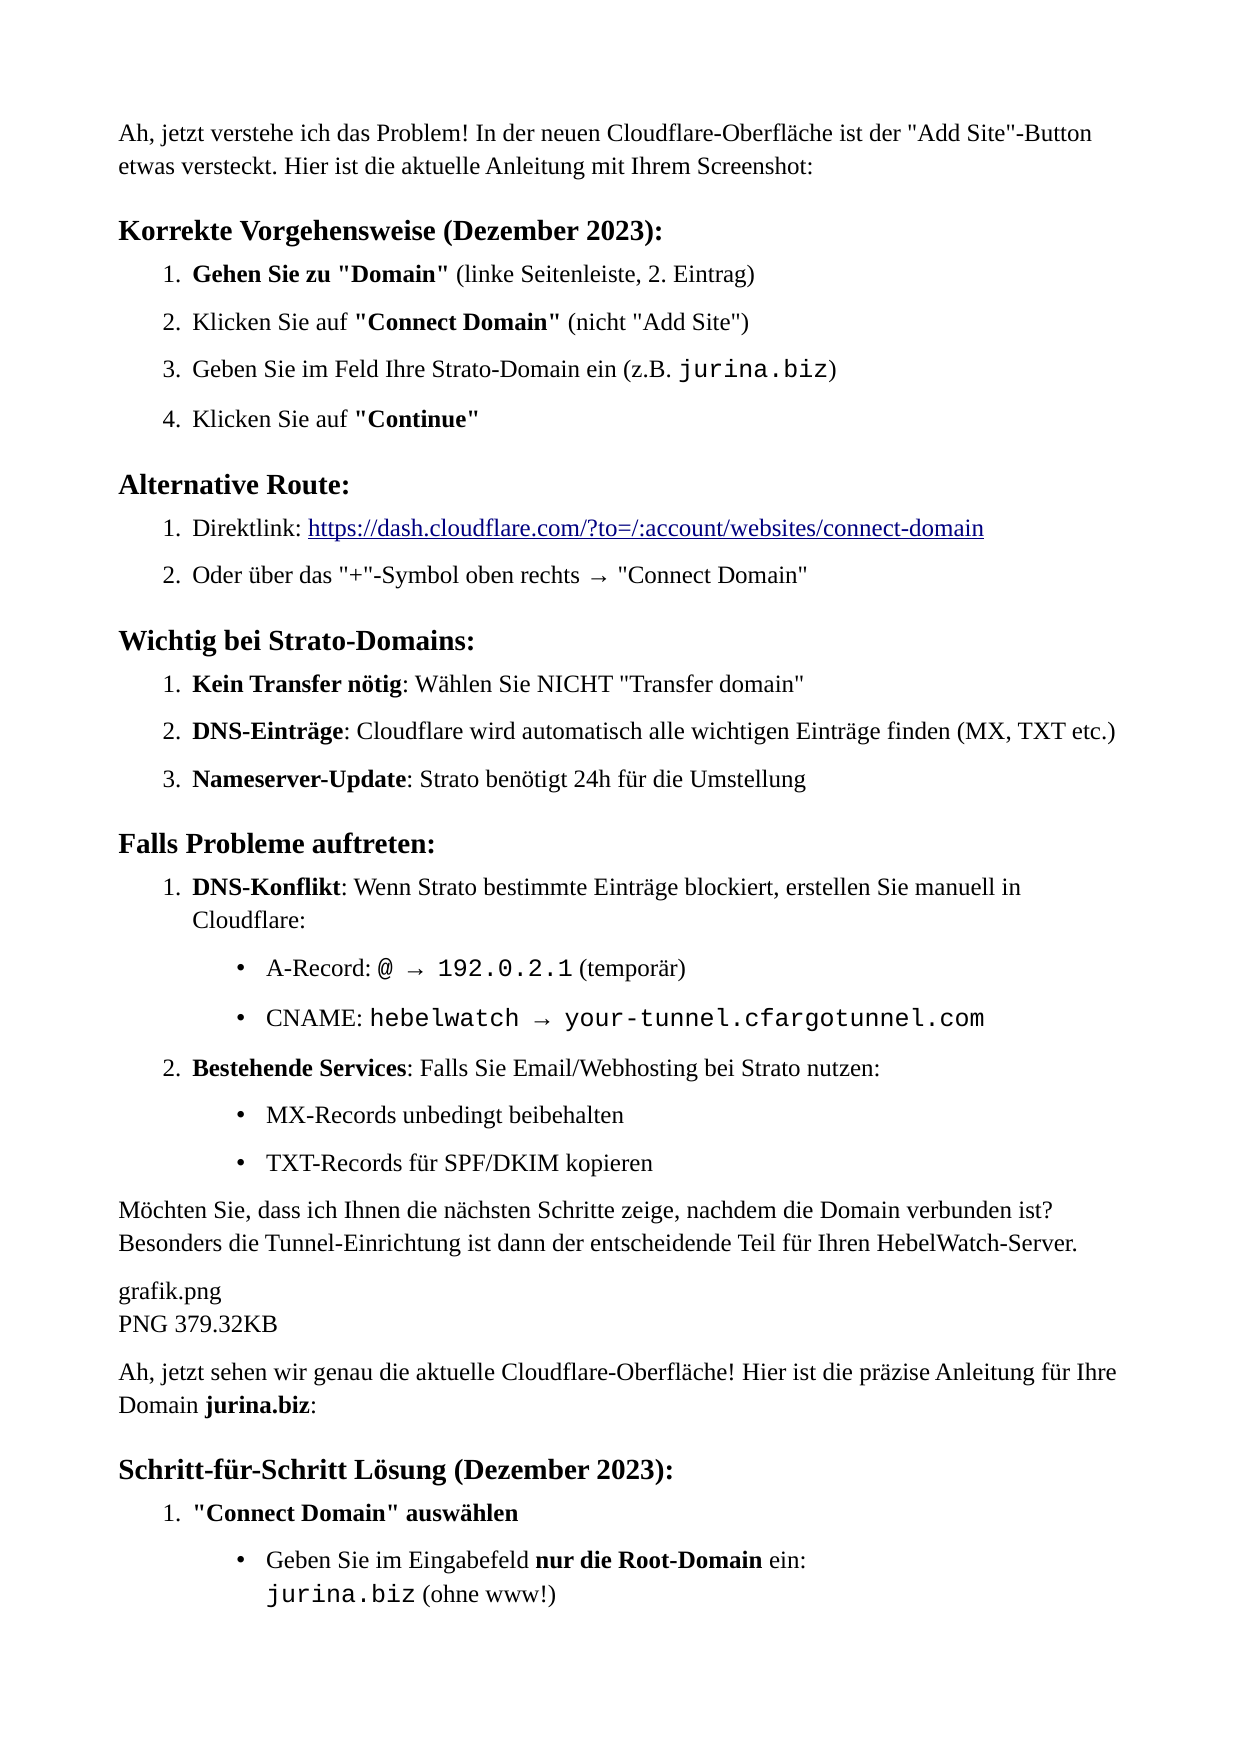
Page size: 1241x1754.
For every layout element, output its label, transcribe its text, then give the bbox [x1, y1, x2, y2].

text PNG 379.32KB [118, 1309, 1122, 1338]
list Nameserver-Update: Strato benötigt 24h für die Umstellung [162, 764, 1122, 793]
subtitle Korrekte Vorgehensweise (Dezember 2023): [118, 213, 1122, 247]
subtitle Schritt-für-Schritt Lösung (Dezember 2023): [118, 1452, 1122, 1486]
list DNS-Einträge: Cloudflare wird automatisch alle wichtigen Einträge finden (MX, TXT etc.) [162, 716, 1122, 745]
list Bestehende Services: Falls Sie Email/Webhosting bei Strato nutzen: [162, 1053, 1122, 1081]
subtitle Falls Probleme auftreten: [118, 826, 1122, 859]
list Klicken Sie auf "Connect Domain" (nicht "Add Site") [162, 307, 1122, 336]
list MX-Records unbedingt beibehalten [236, 1100, 1122, 1129]
list TXT-Records für SPF/DKIM kopieren [236, 1148, 1122, 1177]
list Geben Sie im Feld Ihre Strato-Domain ein (z.B. jurina.biz) [162, 354, 1122, 385]
text Ah, jetzt sehen wir genau die aktuelle Cloudflare-Oberfläche! Hier ist die präzise Anleitung für Ihre Domain jurina.biz: [118, 1357, 1122, 1418]
list DNS-Konflikt: Wenn Strato bestimmte Einträge blockiert, erstellen Sie manuell in Cloudflare: [162, 872, 1122, 934]
text Ah, jetzt verstehe ich das Problem! In der neuen Cloudflare-Oberfläche ist der "Add Site"-Button etwas versteckt. Hier ist die aktuelle Anleitung mit Ihrem Screenshot: [118, 118, 1122, 180]
list Kein Transfer nötig: Wählen Sie NICHT "Transfer domain" [162, 669, 1122, 697]
list "Connect Domain" auswählen [162, 1498, 1122, 1527]
list Geben Sie im Eingabefeld nur die Root-Domain ein: jurina.biz (ohne www!) [236, 1546, 1122, 1609]
list Klicken Sie auf "Continue" [162, 404, 1122, 433]
list Gehen Sie zu "Domain" (linke Seitenleiste, 2. Eintrag) [162, 259, 1122, 288]
list Direktlink: https://dash.cloudflare.com/?to=/:account/websites/connect-domain [162, 513, 1122, 542]
list A-Record: @ → 192.0.2.1 (temporär) [236, 953, 1122, 983]
subtitle Wichtig bei Strato-Domains: [118, 623, 1122, 656]
list CNAME: hebelwatch → your-tunnel.cfargotunnel.com [236, 1003, 1122, 1033]
text grafik.png [118, 1276, 1122, 1305]
subtitle Alternative Route: [118, 467, 1122, 500]
list Oder über das "+"-Symbol oben rechts → "Connect Domain" [162, 560, 1122, 589]
text Möchten Sie, dass ich Ihnen die nächsten Schritte zeige, nachdem die Domain verbunden ist? Besonders die Tunnel-Einrichtung ist dann der entscheidende Teil für Ihren HebelWatch-Server. [118, 1196, 1122, 1257]
